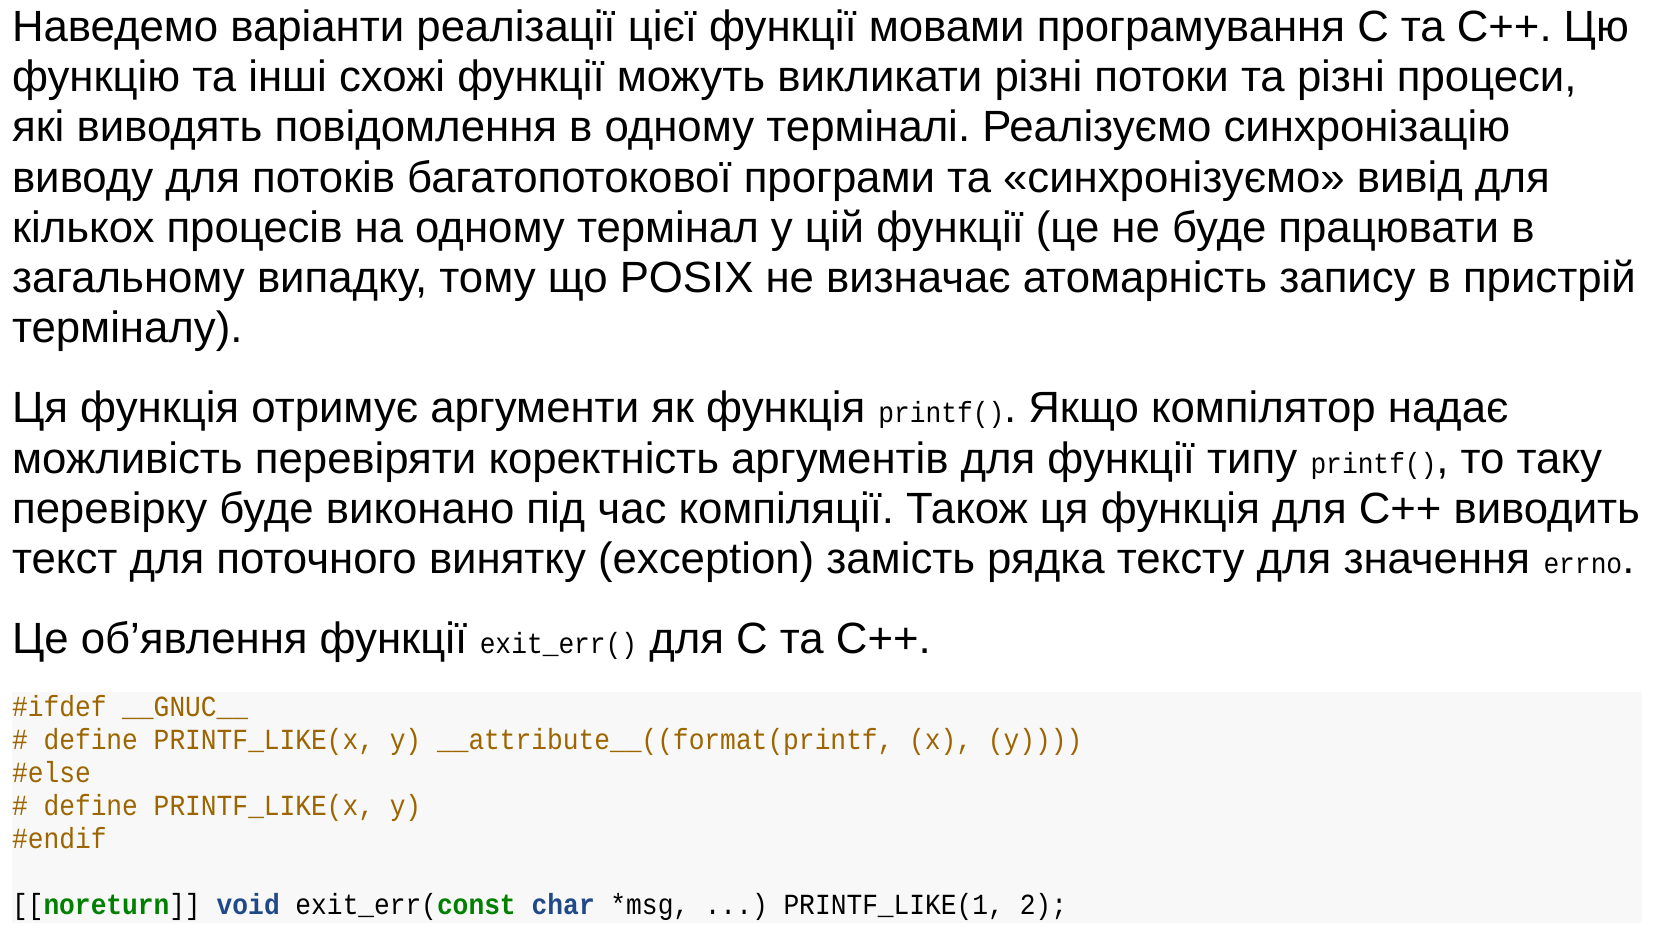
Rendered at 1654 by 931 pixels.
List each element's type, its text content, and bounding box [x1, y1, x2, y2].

text #endif [12, 824, 1642, 857]
text # define PRINTF_LIKE(x, y) __attribute__((format(printf, (x), (y)))) [12, 725, 1642, 758]
text #else [12, 758, 1642, 791]
text Наведемо варіанти реалізації цієї функції мовами програмування C та C++. Цю функцію та інші схожі функції можуть викликати різні потоки та різні процеси, які виводять повідомлення в одному терміналі. Реалізуємо синхронізацію виводу для потоків багатопотокової програми та «синхронізуємо» вивід для кількох процесів на одному термінал у цій функції (це не буде працювати в загальному випадку, тому що POSIX не визначає атомарність запису в пристрій терміналу). [12, 0, 1642, 352]
text #ifdef __GNUC__ [12, 692, 1642, 725]
text # define PRINTF_LIKE(x, y) [12, 791, 1642, 824]
text Це об’явлення функції exit_err() для C та C++. [12, 612, 1642, 663]
text [[noreturn]] void exit_err(const char *msg, ...) PRINTF_LIKE(1, 2); [12, 890, 1642, 923]
text Ця функція отримує аргументи як функція printf(). Якщо компілятор надає можливість перевіряти коректність аргументів для функції типу printf(), то таку перевірку буде виконано під час компіляції. Також ця функція для C++ виводить текст для поточного винятку (exception) замість рядка тексту для значення errno. [12, 382, 1642, 583]
